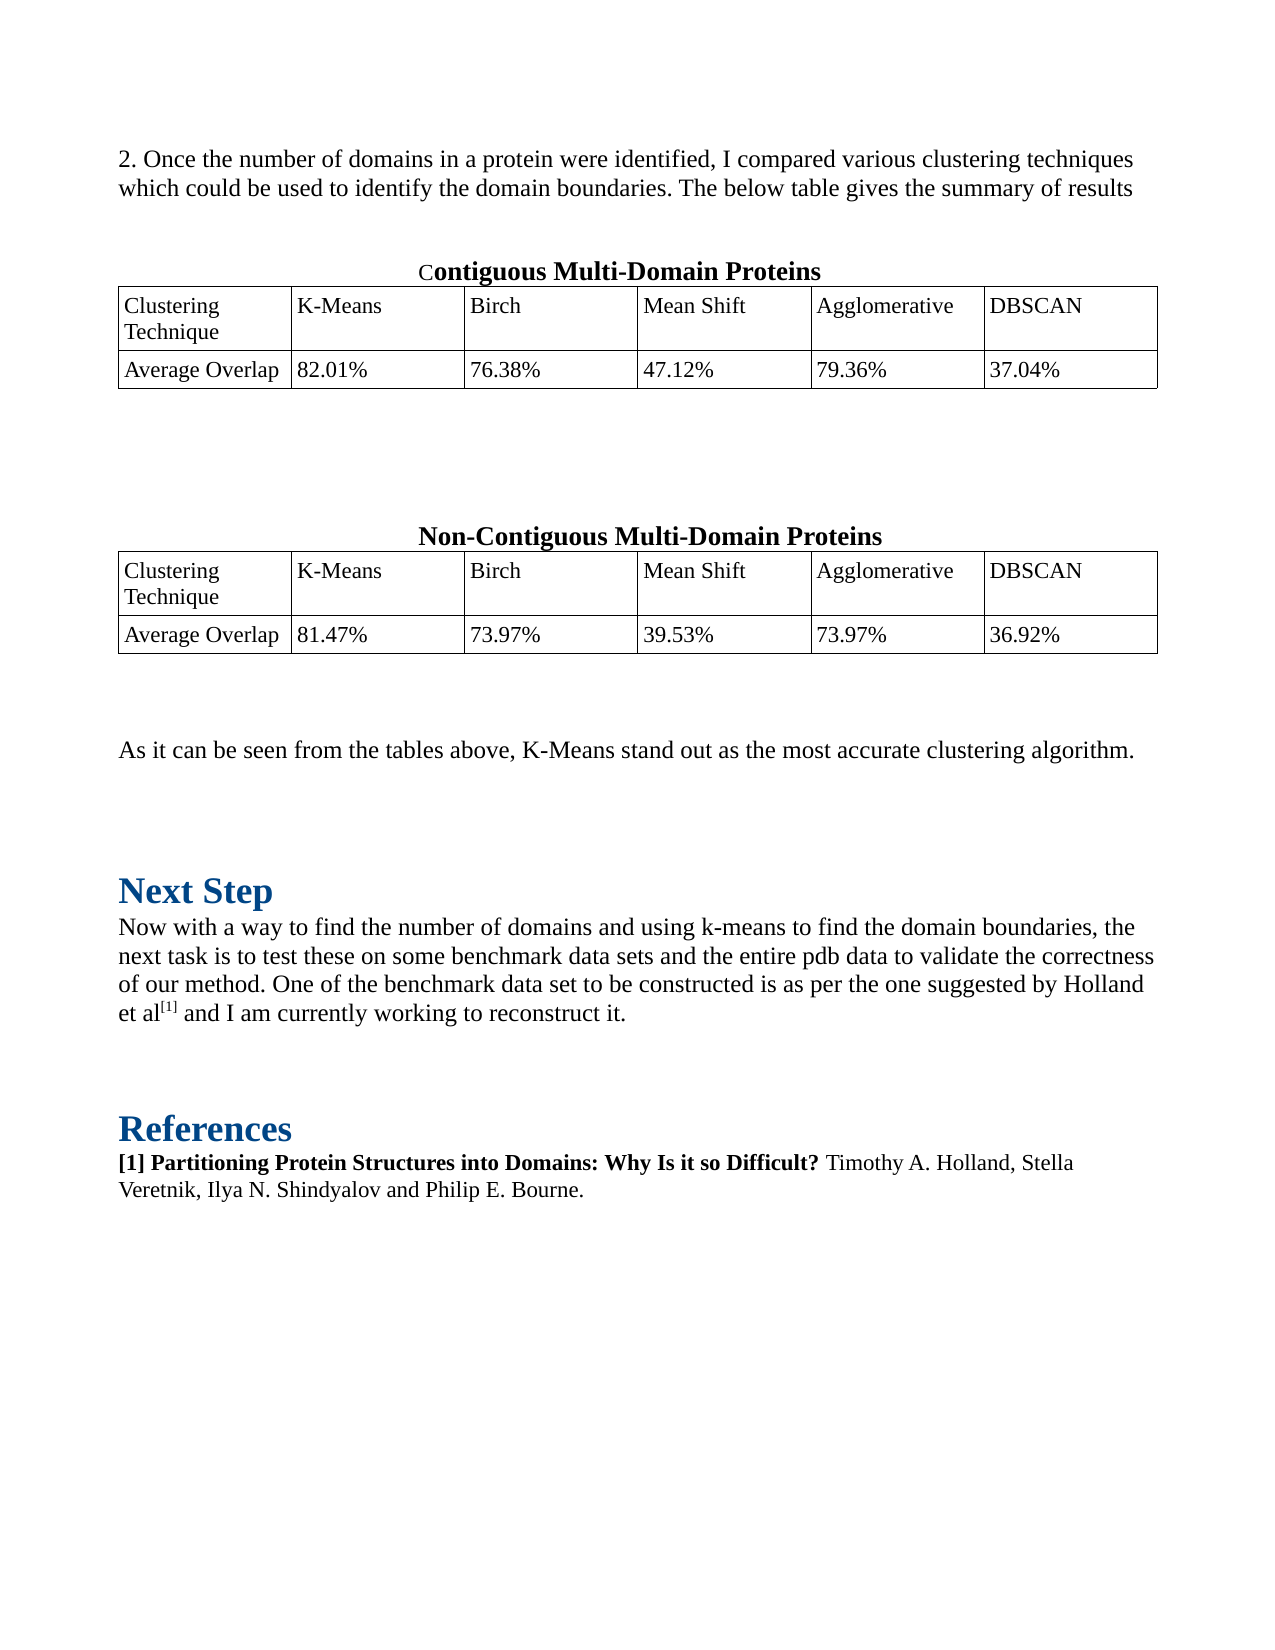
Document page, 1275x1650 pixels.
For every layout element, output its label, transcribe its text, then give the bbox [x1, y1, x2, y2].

table_header Mean Shift [638, 552, 811, 615]
table_cell 79.36% [812, 351, 984, 388]
table_cell 82.01% [292, 351, 464, 388]
table_header Clustering Technique [119, 287, 291, 350]
table_header Agglomerative [812, 287, 984, 350]
text As it can be seen from the tables above, K-Means stand out as the most accurate clustering algorithm. [118, 735, 1157, 763]
table_cell 47.12% [638, 351, 811, 388]
table_cell Average Overlap [119, 351, 291, 388]
text 2. Once the number of domains in a protein were identified, I compared various clustering techniques which could be used to identify the domain boundaries. The below table gives the summary of results [118, 144, 1157, 202]
table_cell 81.47% [292, 616, 464, 653]
text Contiguous Multi-Domain Proteins [118, 255, 1157, 286]
table_cell 76.38% [465, 351, 637, 388]
table_header Agglomerative [812, 552, 984, 615]
text Non-Contiguous Multi-Domain Proteins [118, 520, 1157, 551]
text References [118, 1106, 1157, 1149]
table_cell 36.92% [985, 616, 1157, 653]
text Now with a way to find the number of domains and using k-means to find the domain boundaries, the next task is to test these on some benchmark data sets and the entire pdb data to validate the correctness of our method. One of the benchmark data set to be constructed is as per the one suggested by Holland et al[1] and I am currently working to reconstruct it. [118, 912, 1157, 1027]
table_header Birch [465, 552, 637, 615]
table_header DBSCAN [985, 287, 1157, 350]
table_cell Average Overlap [119, 616, 291, 653]
table_cell 39.53% [638, 616, 811, 653]
table_header DBSCAN [985, 552, 1157, 615]
table_cell 73.97% [812, 616, 984, 653]
table_header K-Means [292, 287, 464, 350]
table_cell 37.04% [985, 351, 1157, 388]
table_header K-Means [292, 552, 464, 615]
table_cell 73.97% [465, 616, 637, 653]
text Next Step [118, 869, 1157, 912]
table_header Mean Shift [638, 287, 811, 350]
text [1] Partitioning Protein Structures into Domains: Why Is it so Difficult? Timothy A. Holland, Stella Veretnik, Ilya N. Shindyalov and Philip E. Bourne. [118, 1149, 1157, 1202]
table_header Birch [465, 287, 637, 350]
table_header Clustering Technique [119, 552, 291, 615]
